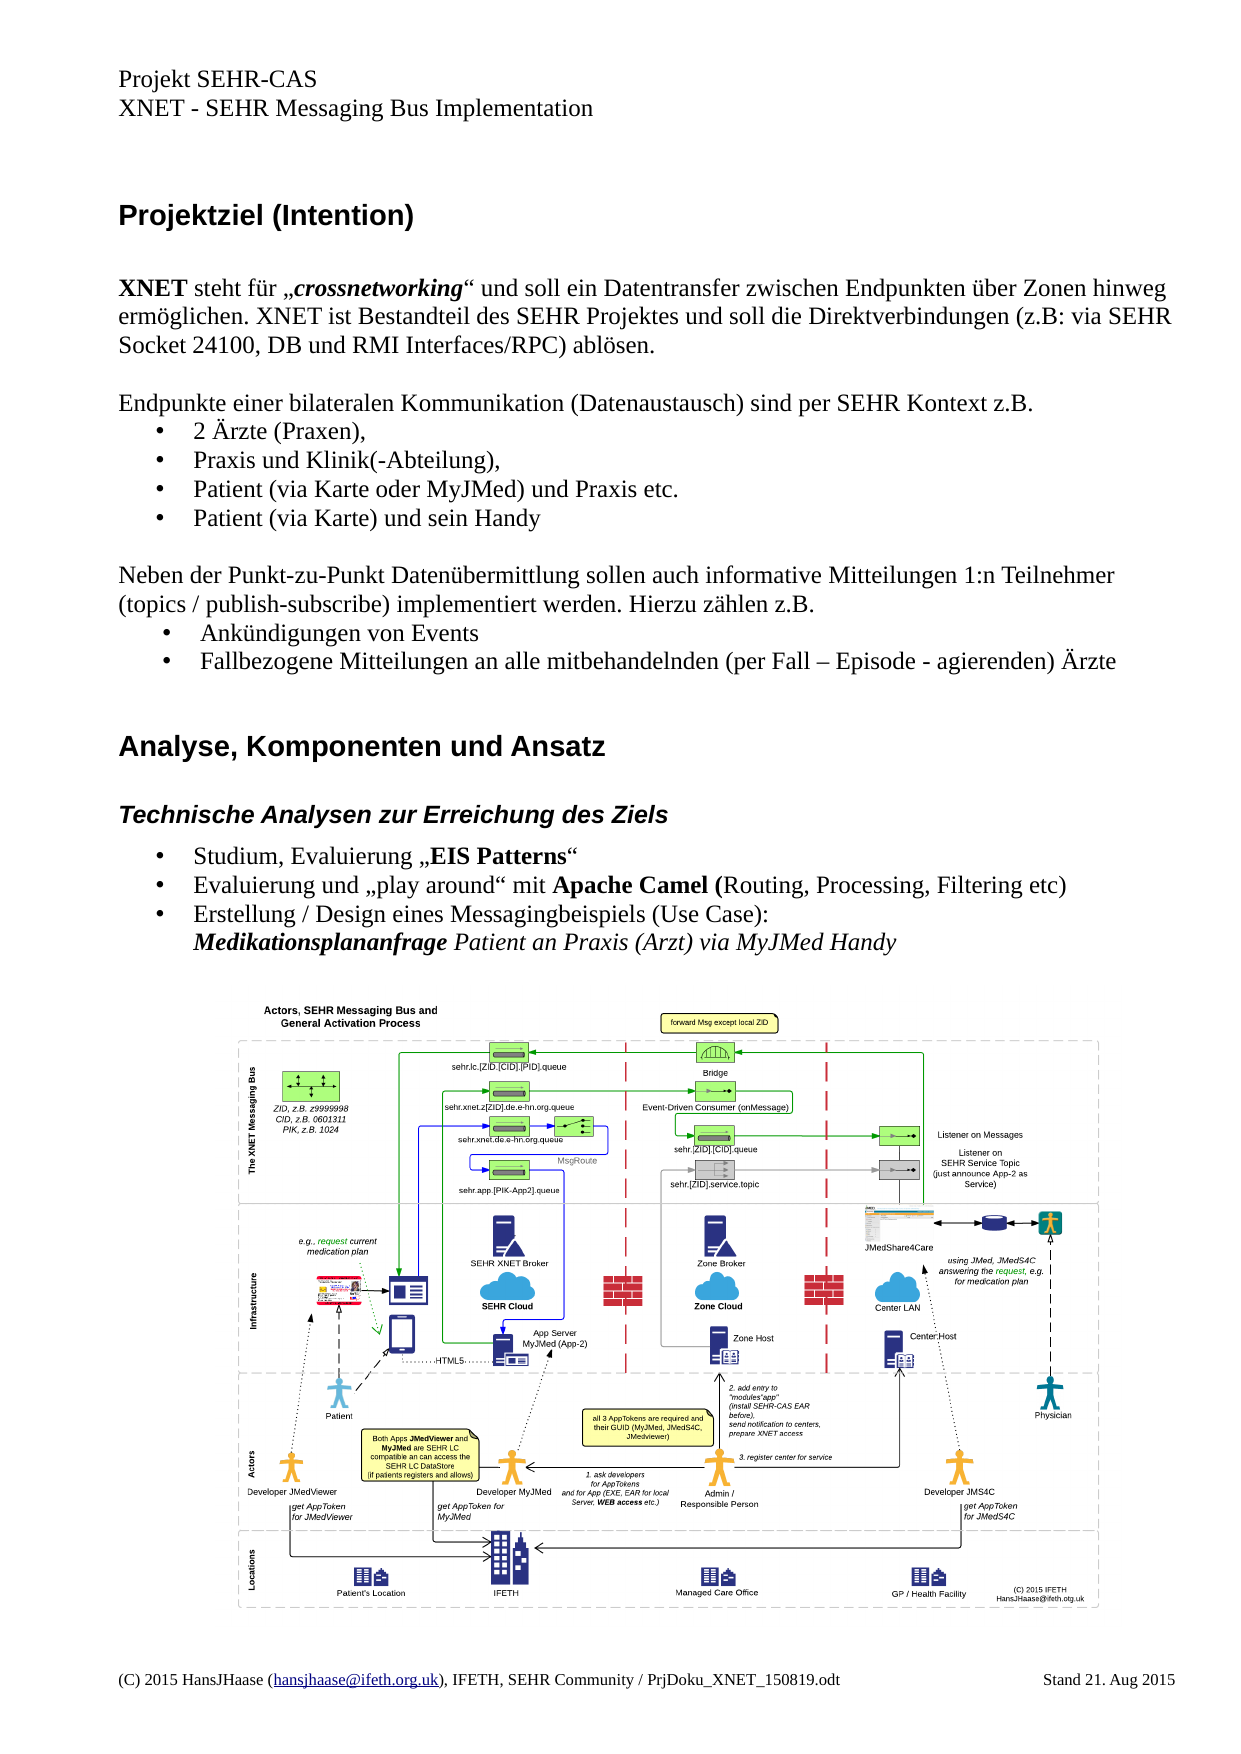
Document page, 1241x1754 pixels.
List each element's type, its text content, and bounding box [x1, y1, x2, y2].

list Patient (via Karte oder MyJMed) und Praxis etc. [156, 474, 1175, 503]
list Patient (via Karte) und sein Handy [156, 503, 1175, 531]
picture [214, 985, 1122, 1627]
subtitle Projektziel (Intention) [118, 198, 1175, 231]
list Ankündigungen von Events [162, 618, 1175, 646]
subtitle Analyse, Komponenten und Ansatz [118, 729, 1175, 762]
list Erstellung / Design eines Messagingbeispiels (Use Case): Medikationsplananfrage Patient an Praxis (Arzt) via MyJMed Handy [156, 899, 1175, 956]
list Praxis und Klinik(-Abteilung), [156, 445, 1175, 474]
text Neben der Punkt-zu-Punkt Datenübermittlung sollen auch informative Mitteilungen 1:n Teilnehmer (topics / publish-subscribe) implementiert werden. Hierzu zählen z.B. [118, 560, 1175, 618]
subtitle Technische Analysen zur Erreichung des Ziels [118, 800, 1175, 829]
list Studium, Evaluierung „EIS Patterns“ [156, 841, 1175, 870]
text XNET steht für „crossnetworking“ und soll ein Datentransfer zwischen Endpunkten über Zonen hinweg ermöglichen. XNET ist Bestandteil des SEHR Projektes und soll die Direktverbindungen (z.B: via SEHR Socket 24100, DB und RMI Interfaces/RPC) ablösen. [118, 273, 1175, 359]
list 2 Ärzte (Praxen), [156, 416, 1175, 445]
list Evaluierung und „play around“ mit Apache Camel (Routing, Processing, Filtering etc) [156, 870, 1175, 899]
list Fallbezogene Mitteilungen an alle mitbehandelnden (per Fall – Episode - agierenden) Ärzte [162, 646, 1175, 675]
text Endpunkte einer bilateralen Kommunikation (Datenaustausch) sind per SEHR Kontext z.B. [118, 388, 1175, 416]
